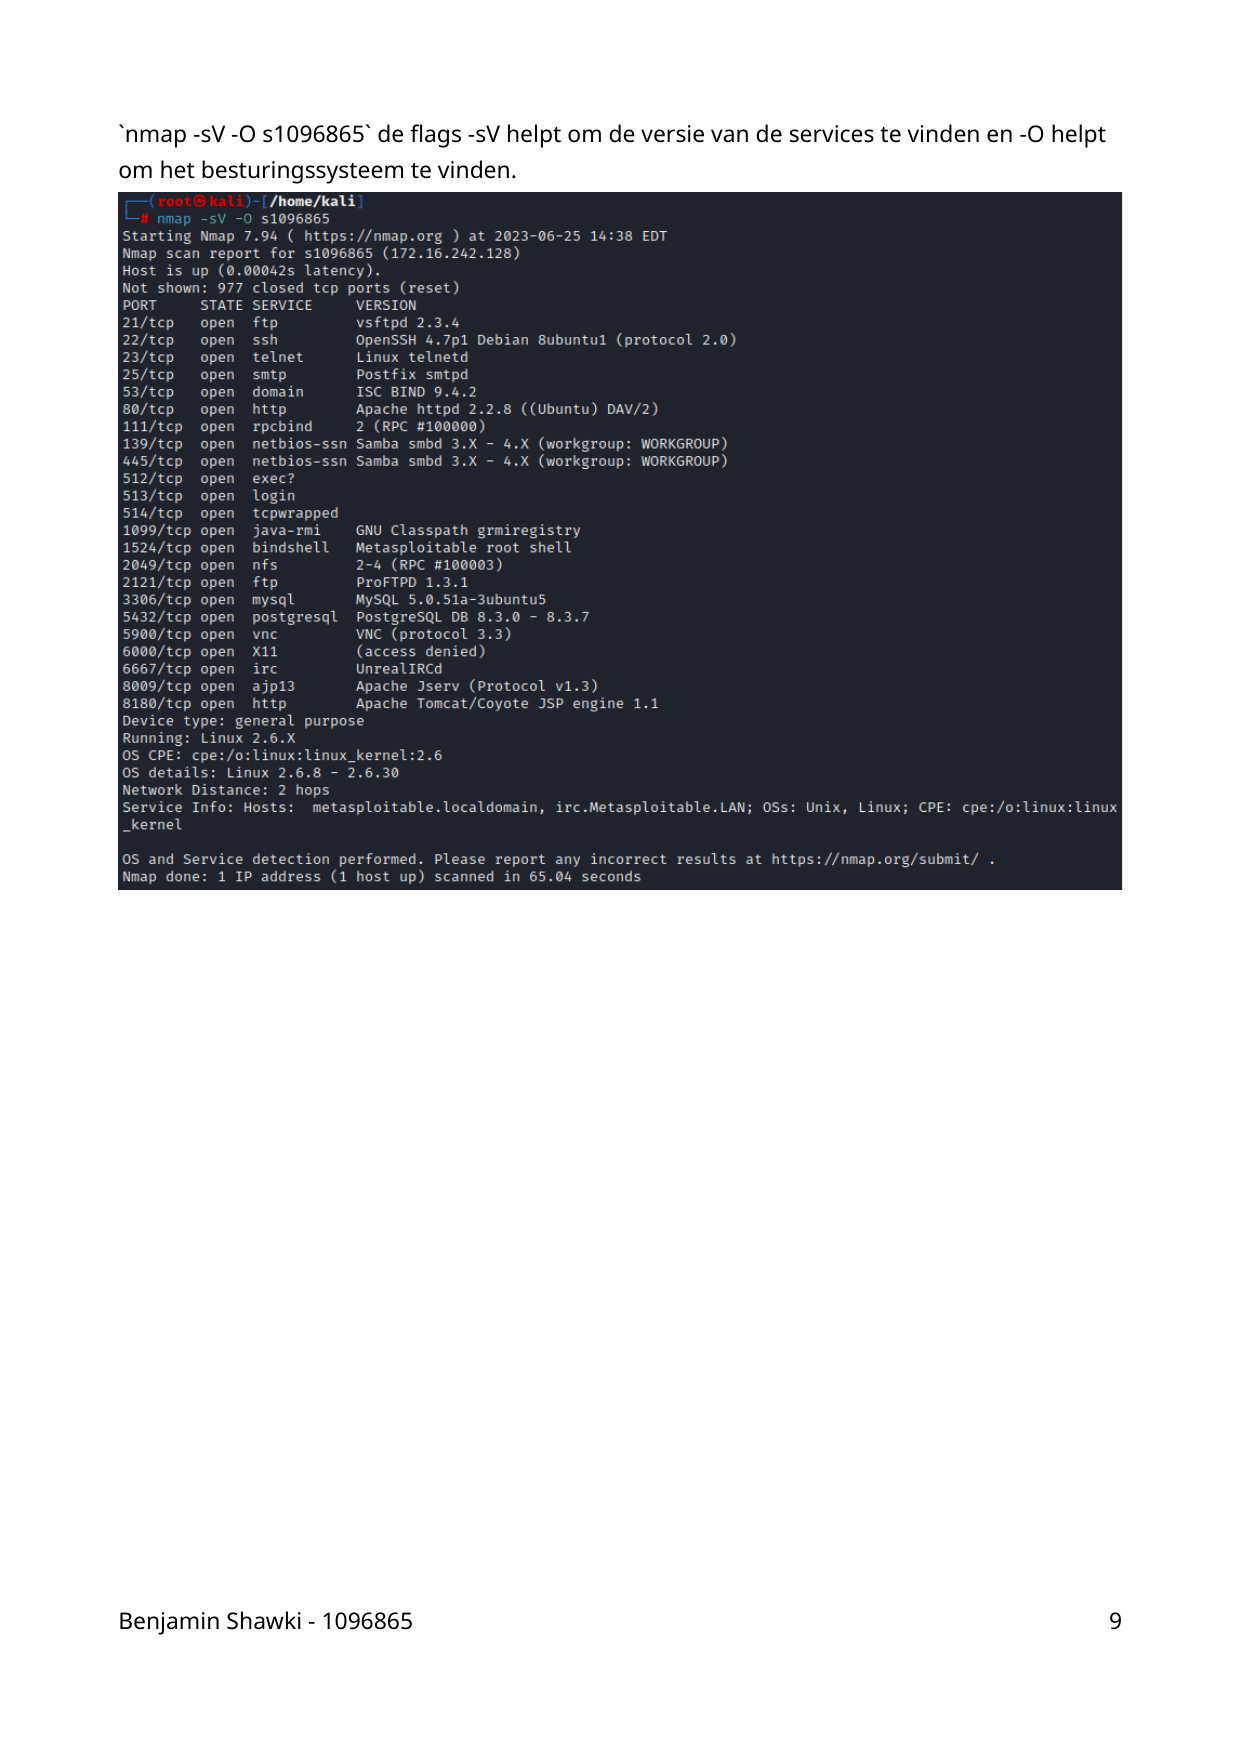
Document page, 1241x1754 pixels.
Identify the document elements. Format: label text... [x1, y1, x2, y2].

picture [118, 192, 1123, 890]
text `nmap -sV -O s1096865` de flags -sV helpt om de versie van de services te vinden en -O helpt om het besturingssysteem te vinden. [118, 118, 1122, 185]
